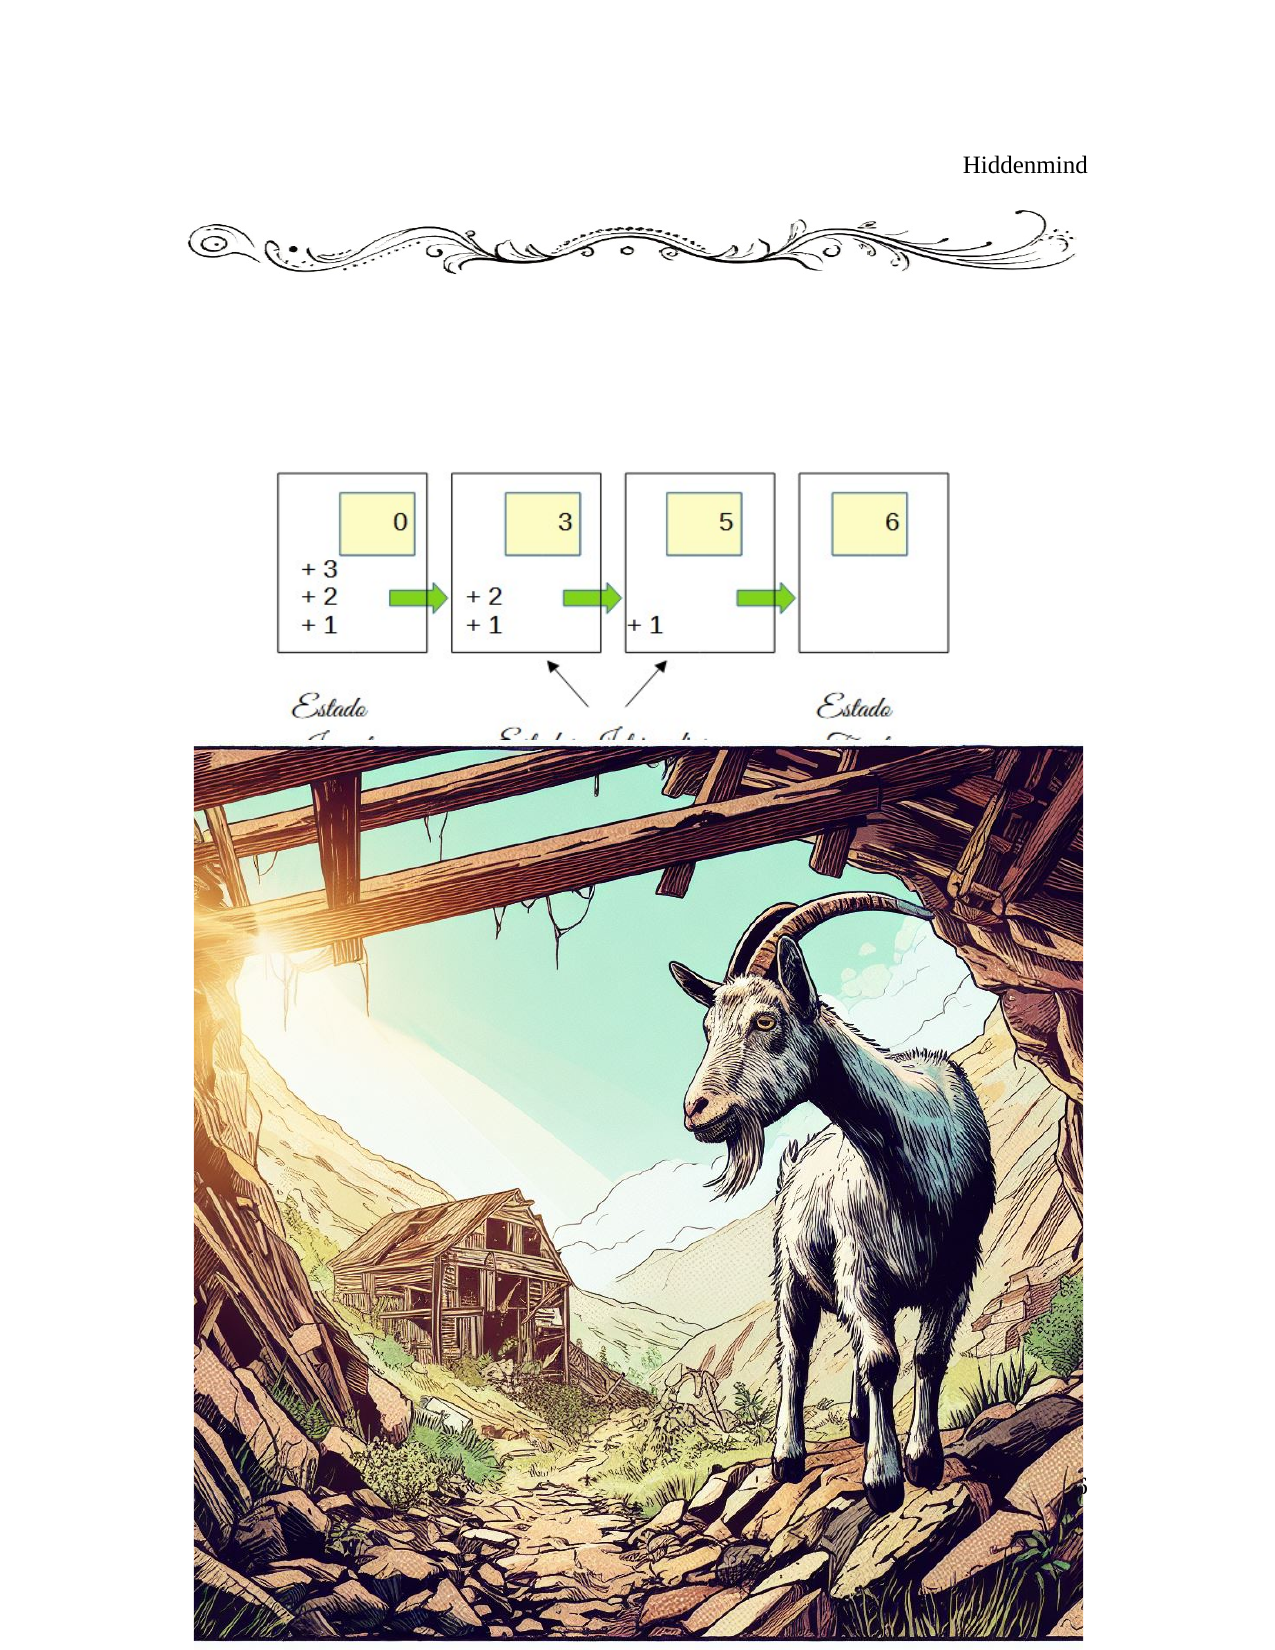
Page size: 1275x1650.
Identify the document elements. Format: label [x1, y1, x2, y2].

picture [193, 461, 1084, 1650]
picture [187, 210, 1077, 275]
